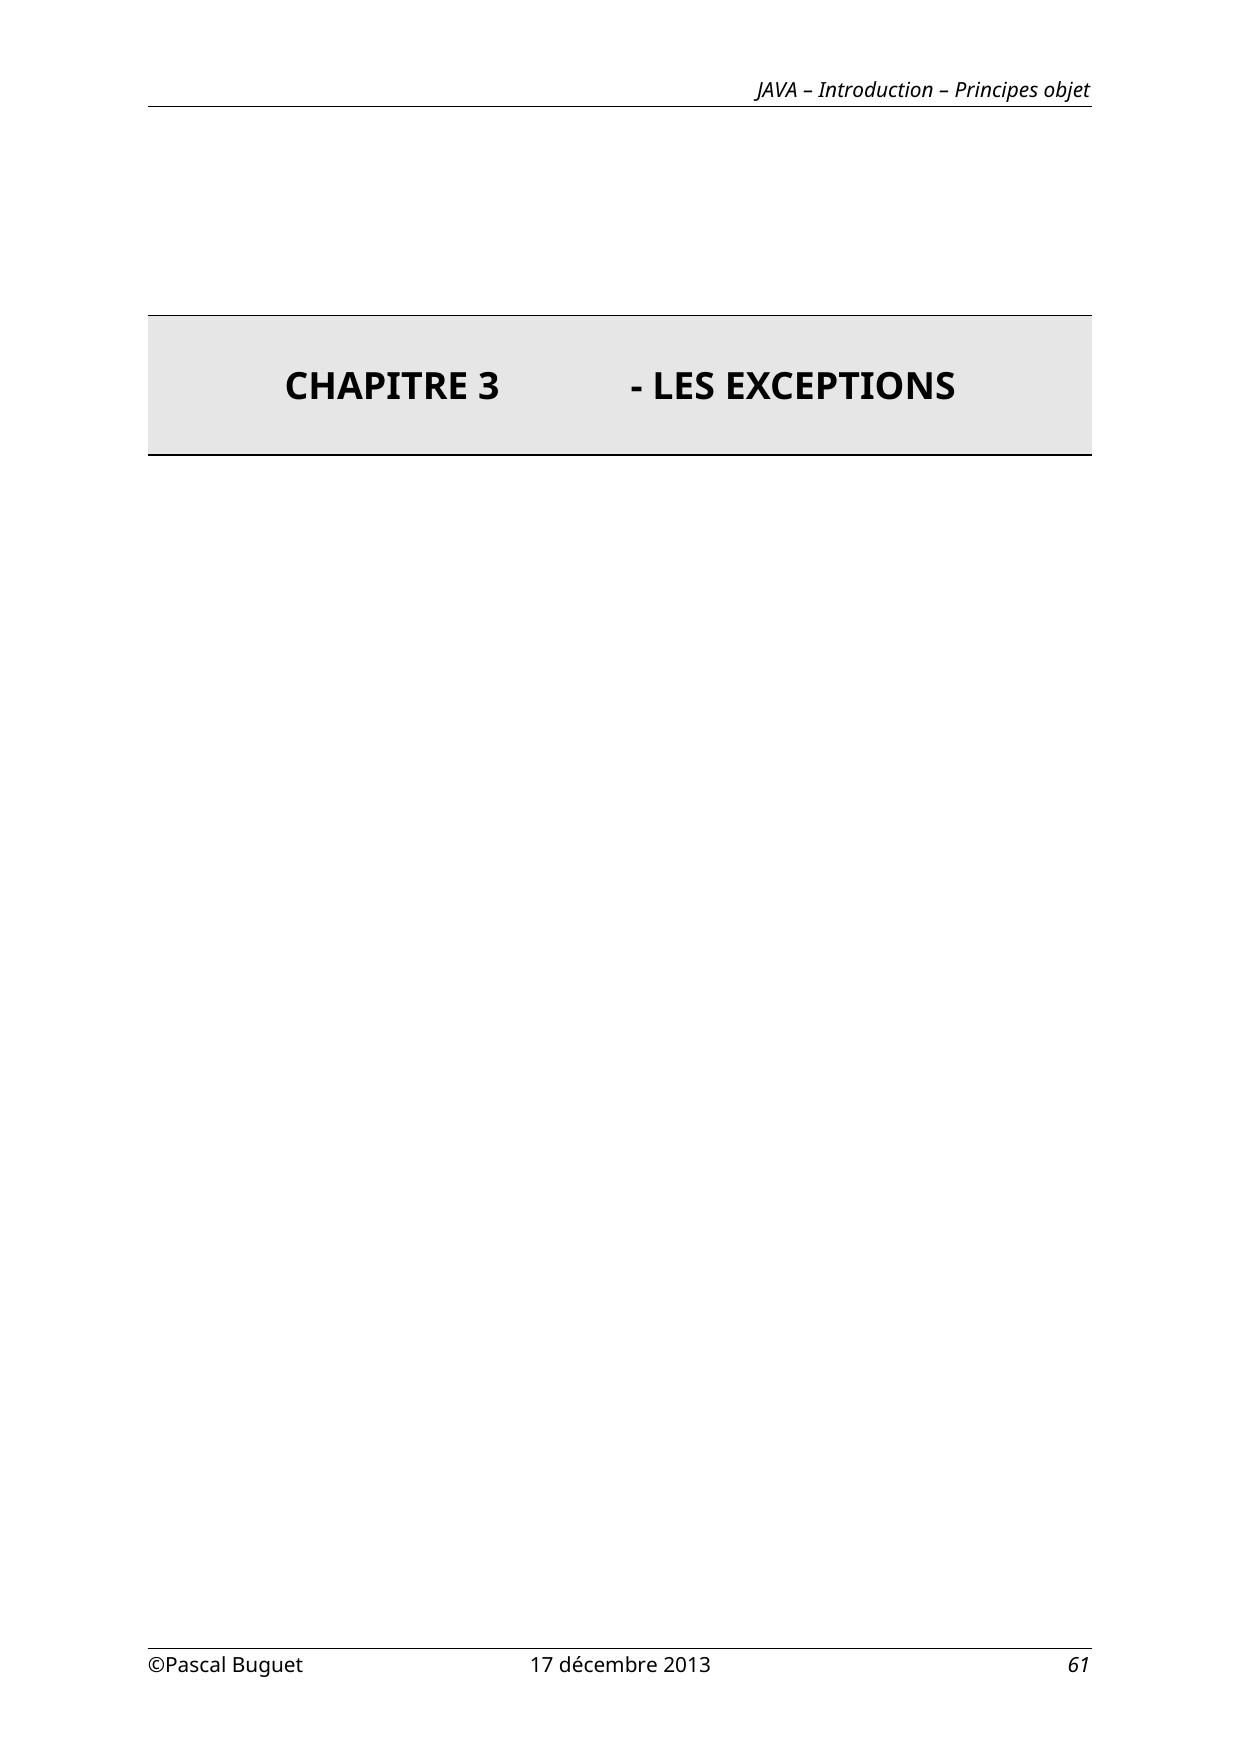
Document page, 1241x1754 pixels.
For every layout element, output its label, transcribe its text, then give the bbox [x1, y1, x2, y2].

subtitle - LES EXCEPTIONS [148, 316, 1092, 454]
